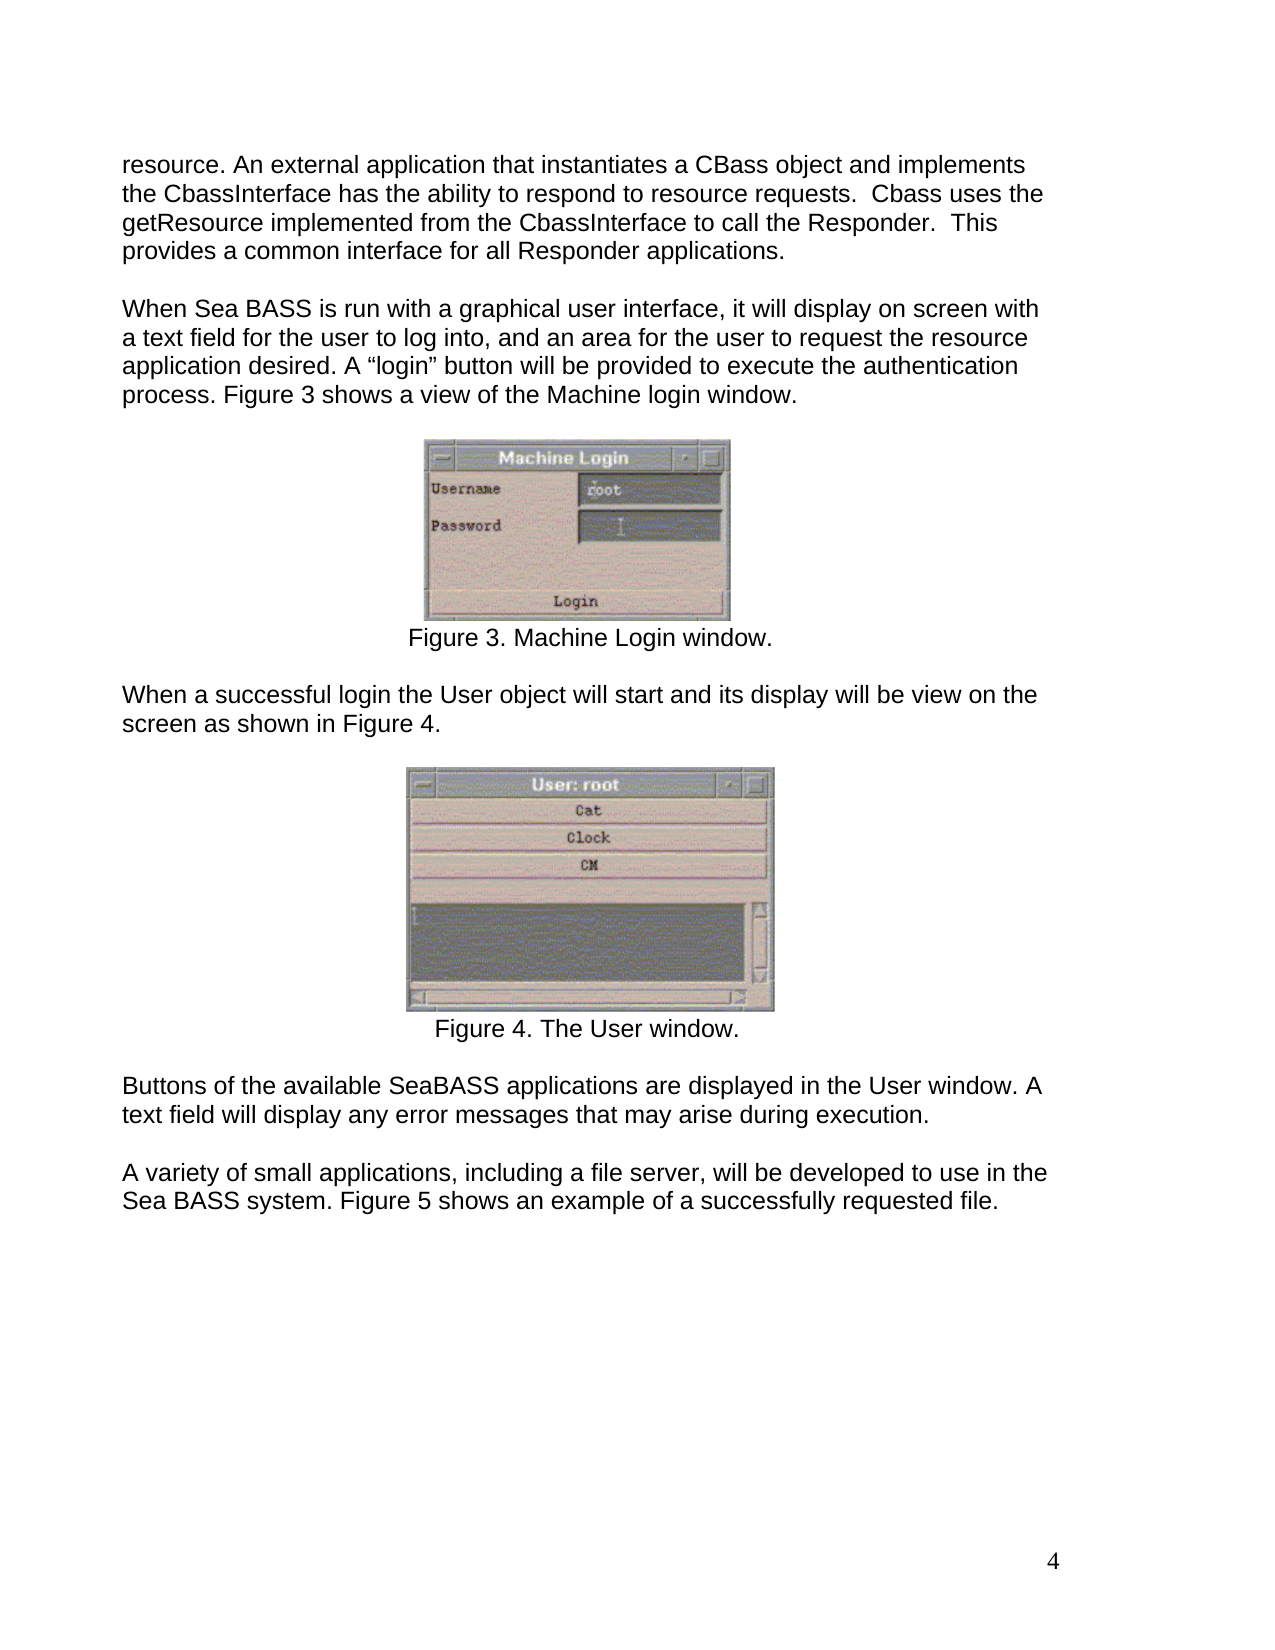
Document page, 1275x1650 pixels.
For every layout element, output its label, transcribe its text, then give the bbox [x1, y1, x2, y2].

text Buttons of the available SeaBASS applications are displayed in the User window. A text field will display any error messages that may arise during execution. [122, 1071, 1059, 1129]
text Figure 3. Machine Login window. [122, 622, 1059, 651]
text When a successful login the User object will start and its display will be view on the screen as shown in Figure 4. [122, 680, 1059, 737]
picture [423, 439, 732, 621]
picture [406, 767, 776, 1013]
text resource. An external application that instantiates a CBass object and implements the CbassInterface has the ability to respond to resource requests. Cbass uses the getResource implemented from the CbassInterface to call the Responder. This provides a common interface for all Responder applications. [122, 150, 1059, 265]
text Figure 4. The User window. [122, 1014, 1059, 1042]
text When Sea BASS is run with a graphical user interface, it will display on screen with a text field for the user to log into, and an area for the user to request the resource application desired. A “login” button will be provided to execute the authentication process. Figure 3 shows a view of the Machine login window. [122, 294, 1059, 409]
text A variety of small applications, including a file server, will be developed to use in the Sea BASS system. Figure 5 shows an example of a successfully requested file. [122, 1157, 1059, 1215]
